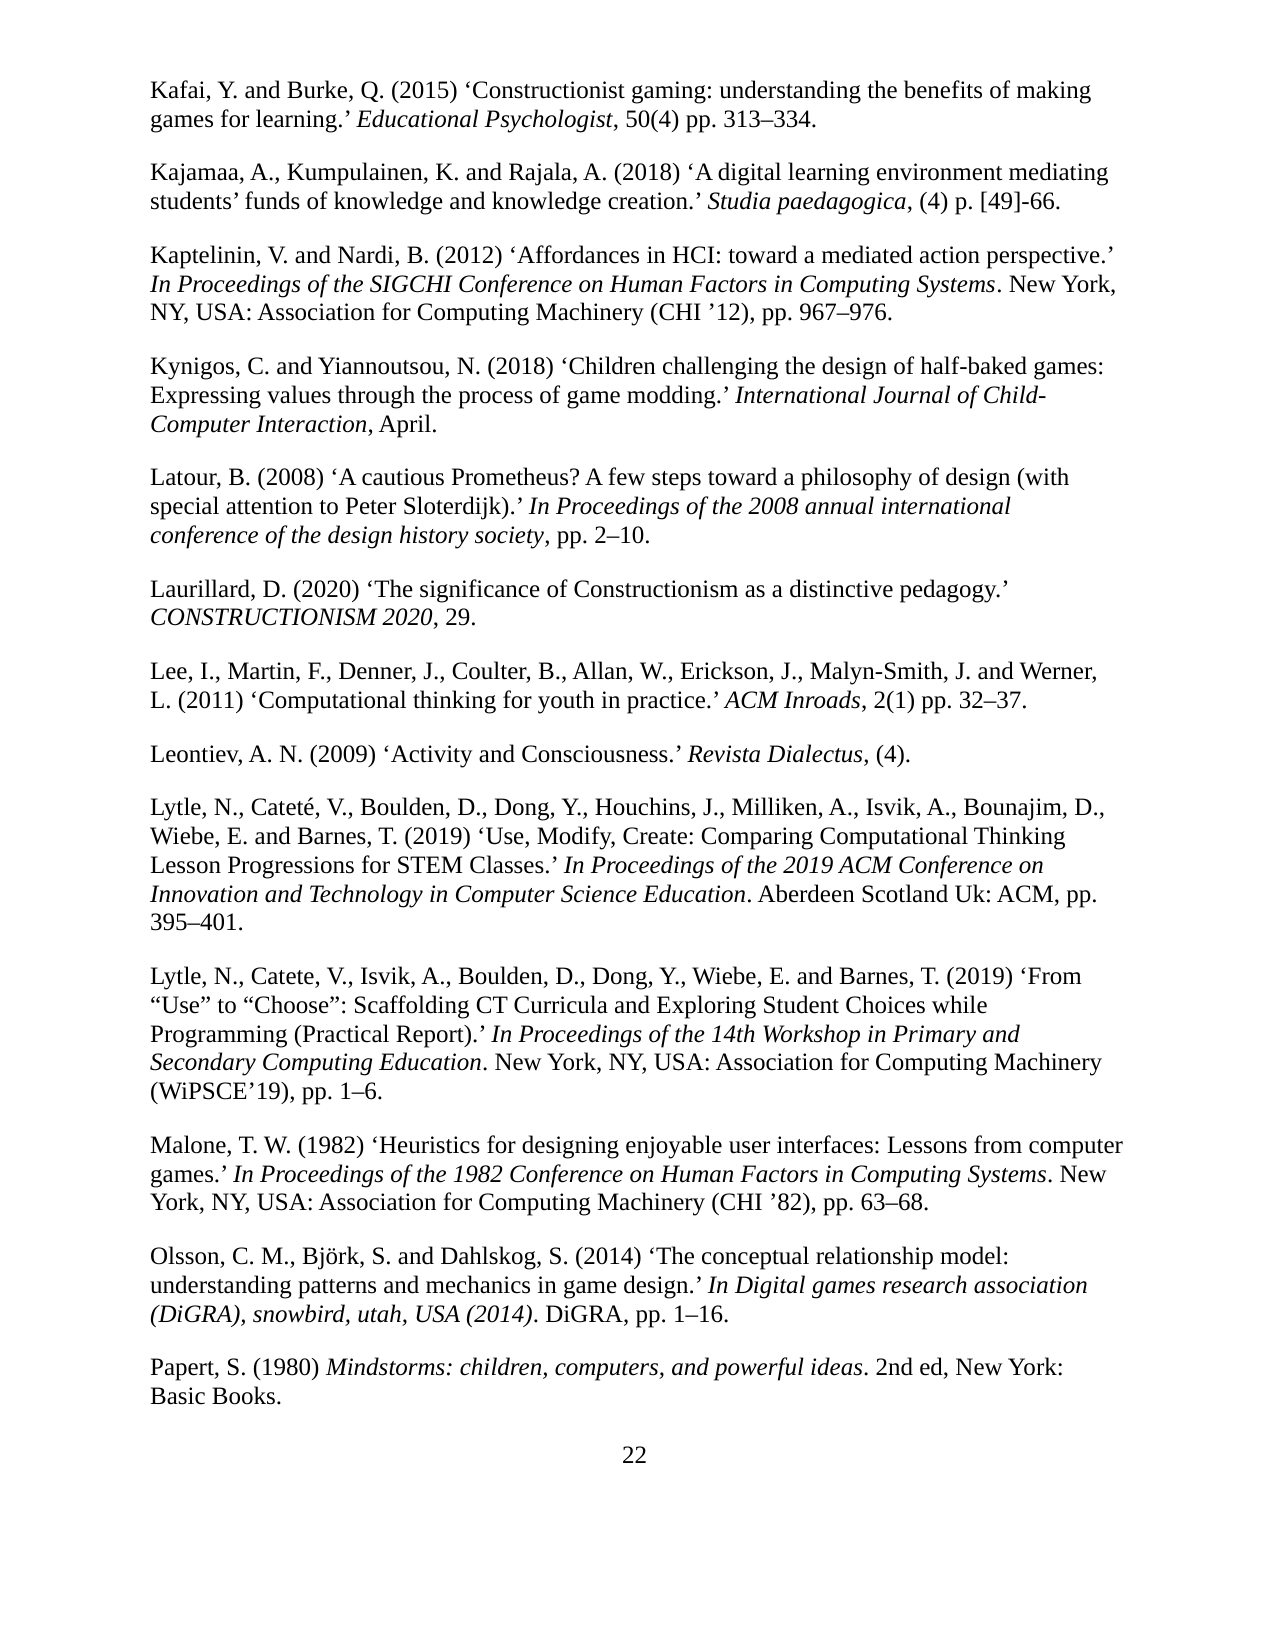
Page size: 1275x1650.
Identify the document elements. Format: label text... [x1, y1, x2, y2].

text Kaptelinin, V. and Nardi, B. (2012) ‘Affordances in HCI: toward a mediated action perspective.’ In Proceedings of the SIGCHI Conference on Human Factors in Computing Systems. New York, NY, USA: Association for Computing Machinery (CHI ’12), pp. 967–976. [150, 240, 1125, 326]
text Kynigos, C. and Yiannoutsou, N. (2018) ‘Children challenging the design of half-baked games: Expressing values through the process of game modding.’ International Journal of Child-Computer Interaction, April. [150, 351, 1125, 437]
text Kafai, Y. and Burke, Q. (2015) ‘Constructionist gaming: understanding the benefits of making games for learning.’ Educational Psychologist, 50(4) pp. 313–334. [150, 75, 1125, 132]
text Lytle, N., Cateté, V., Boulden, D., Dong, Y., Houchins, J., Milliken, A., Isvik, A., Bounajim, D., Wiebe, E. and Barnes, T. (2019) ‘Use, Modify, Create: Comparing Computational Thinking Lesson Progressions for STEM Classes.’ In Proceedings of the 2019 ACM Conference on Innovation and Technology in Computer Science Education. Aberdeen Scotland Uk: ACM, pp. 395–401. [150, 792, 1125, 936]
text Olsson, C. M., Björk, S. and Dahlskog, S. (2014) ‘The conceptual relationship model: understanding patterns and mechanics in game design.’ In Digital games research association (DiGRA), snowbird, utah, USA (2014). DiGRA, pp. 1–16. [150, 1241, 1125, 1327]
text Lytle, N., Catete, V., Isvik, A., Boulden, D., Dong, Y., Wiebe, E. and Barnes, T. (2019) ‘From “Use” to “Choose”: Scaffolding CT Curricula and Exploring Student Choices while Programming (Practical Report).’ In Proceedings of the 14th Workshop in Primary and Secondary Computing Education. New York, NY, USA: Association for Computing Machinery (WiPSCE’19), pp. 1–6. [150, 961, 1125, 1105]
text Kajamaa, A., Kumpulainen, K. and Rajala, A. (2018) ‘A digital learning environment mediating students’ funds of knowledge and knowledge creation.’ Studia paedagogica, (4) p. [49]-66. [150, 157, 1125, 215]
text Latour, B. (2008) ‘A cautious Prometheus? A few steps toward a philosophy of design (with special attention to Peter Sloterdijk).’ In Proceedings of the 2008 annual international conference of the design history society, pp. 2–10. [150, 462, 1125, 549]
text Papert, S. (1980) Mindstorms: children, computers, and powerful ideas. 2nd ed, New York: Basic Books. [150, 1352, 1125, 1410]
text Laurillard, D. (2020) ‘The significance of Constructionism as a distinctive pedagogy.’ CONSTRUCTIONISM 2020, 29. [150, 574, 1125, 631]
text Lee, I., Martin, F., Denner, J., Coulter, B., Allan, W., Erickson, J., Malyn-Smith, J. and Werner, L. (2011) ‘Computational thinking for youth in practice.’ ACM Inroads, 2(1) pp. 32–37. [150, 656, 1125, 714]
text Malone, T. W. (1982) ‘Heuristics for designing enjoyable user interfaces: Lessons from computer games.’ In Proceedings of the 1982 Conference on Human Factors in Computing Systems. New York, NY, USA: Association for Computing Machinery (CHI ’82), pp. 63–68. [150, 1130, 1125, 1216]
text Leontiev, A. N. (2009) ‘Activity and Consciousness.’ Revista Dialectus, (4). [150, 739, 1125, 767]
